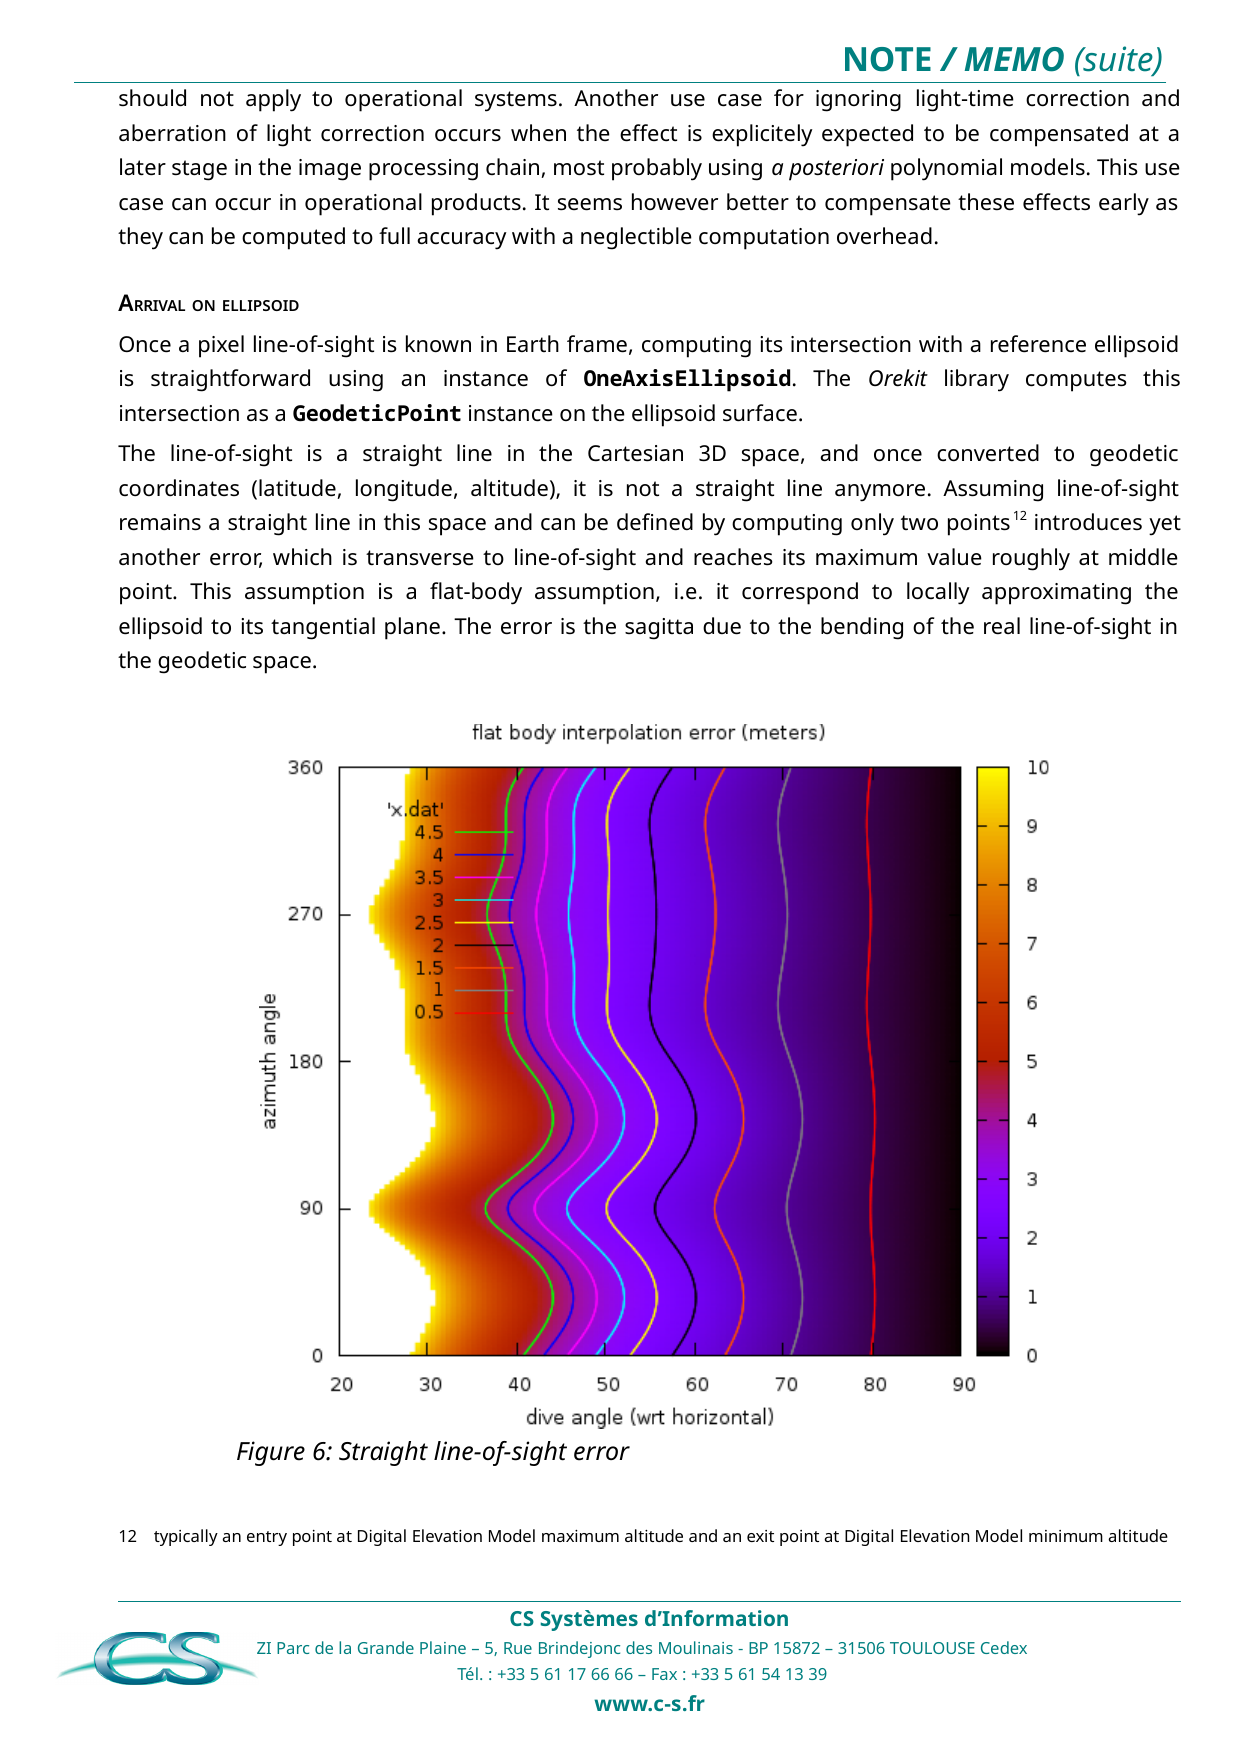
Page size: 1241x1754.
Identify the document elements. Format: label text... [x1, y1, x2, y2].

subtitle Arrival on ellipsoid [118, 287, 1181, 318]
text Figure 6: Straight line-of-sight error [236, 724, 1025, 1468]
picture [55, 1632, 259, 1685]
text The line-of-sight is a straight line in the Cartesian 3D space, and once converted to geodetic coordinates (latitude, longitude, altitude), it is not a straight line anymore. Assuming line-of-sight remains a straight line in this space and can be defined by computing only two points introduces yet another error, which is transverse to line-of-sight and reaches its maximum value roughly at middle point. This assumption is a flat-body assumption, i.e. it correspond to locally approximating the ellipsoid to its tangential plane. The error is the sagitta due to the bending of the real line-of-sight in the geodetic space. [118, 438, 1181, 675]
picture [259, 724, 1049, 1429]
text Once a pixel line-of-sight is known in Earth frame, computing its intersection with a reference ellipsoid is straightforward using an instance of OneAxisEllipsoid. The Orekit library computes this intersection as a GeodeticPoint instance on the ellipsoid surface. [118, 328, 1181, 427]
text should not apply to operational systems. Another use case for ignoring light-time correction and aberration of light correction occurs when the effect is explicitely expected to be compensated at a later stage in the image processing chain, most probably using a posteriori polynomial models. This use case can occur in operational products. It seems however better to compensate these effects early as they can be computed to full accuracy with a neglectible computation overhead. [118, 83, 1181, 251]
text typically an entry point at Digital Elevation Model maximum altitude and an exit point at Digital Elevation Model minimum altitude [118, 1524, 1181, 1547]
